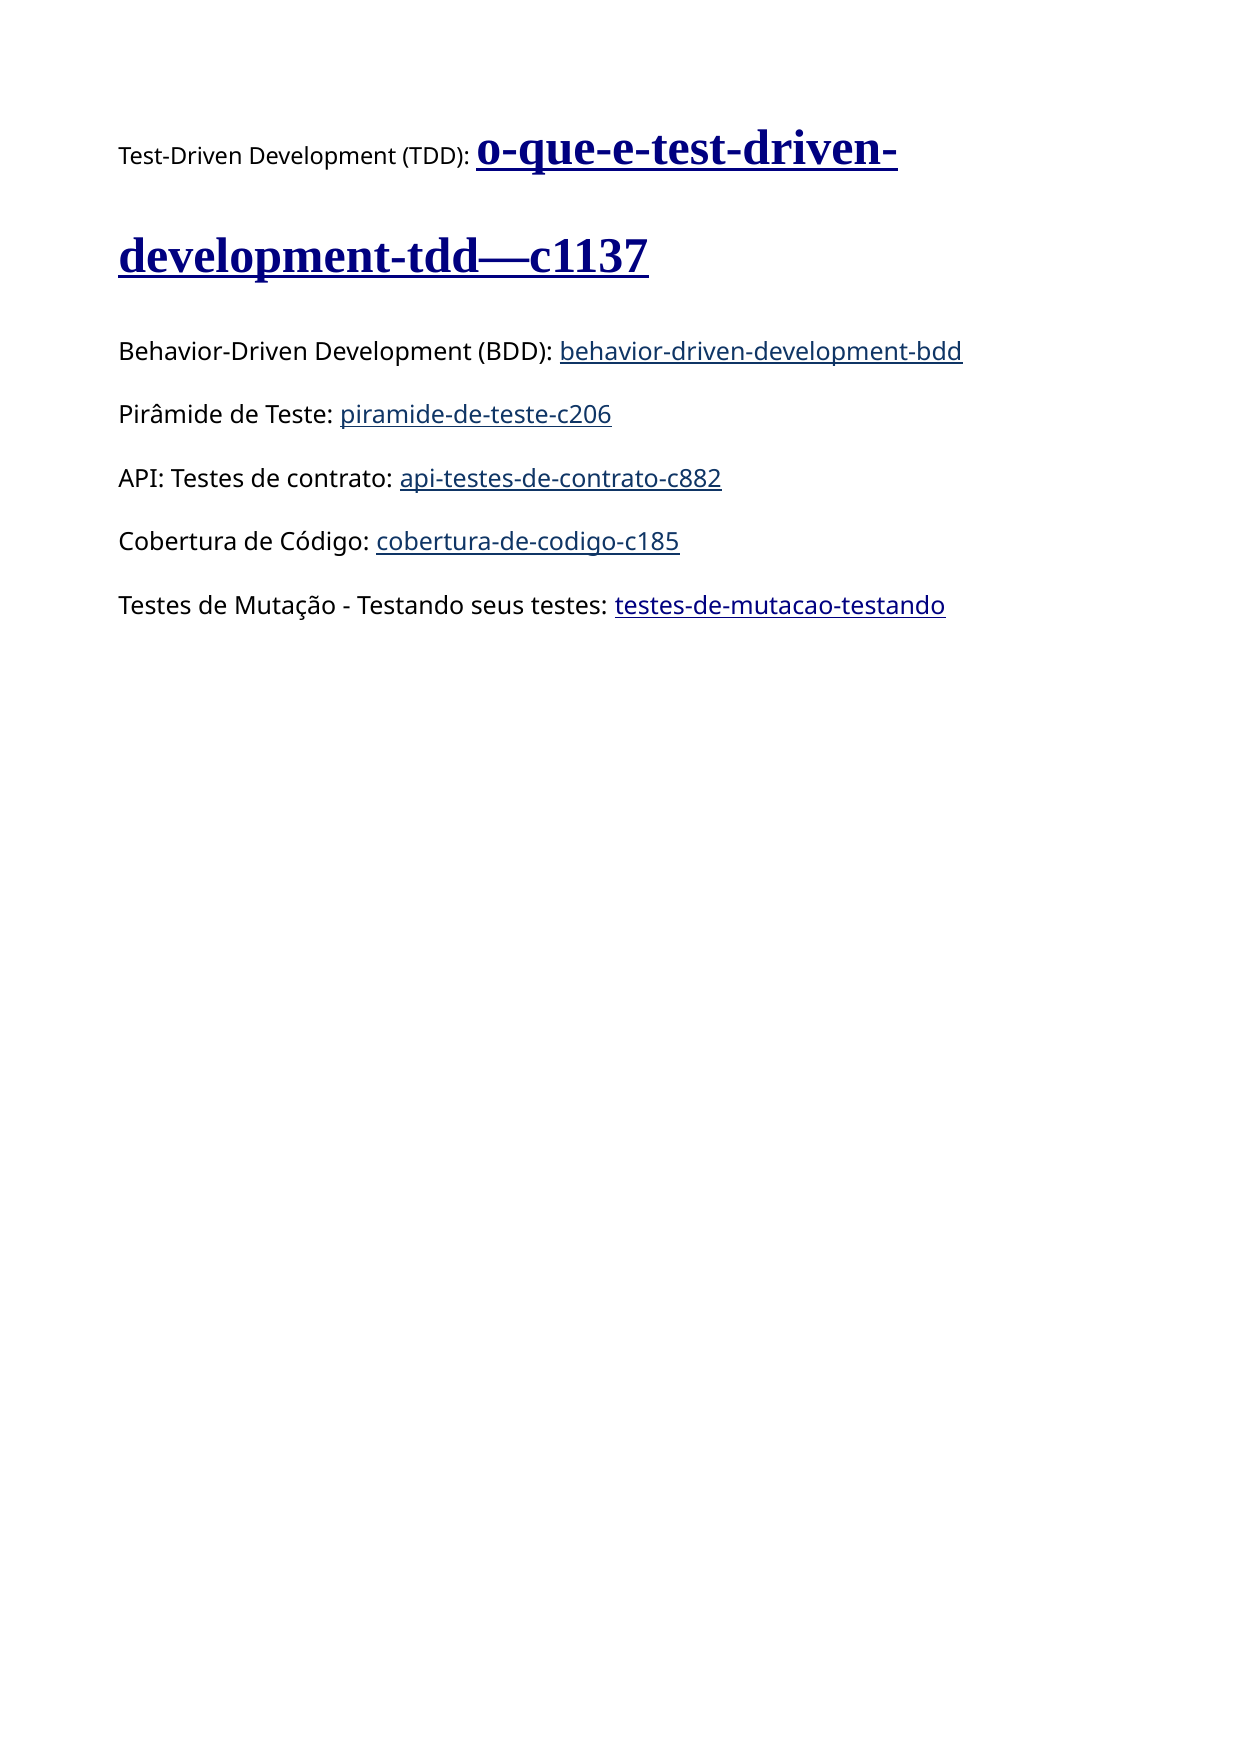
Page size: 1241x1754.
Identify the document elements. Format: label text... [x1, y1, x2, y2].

subtitle Testes de Mutação - Testando seus testes: testes-de-mutacao-testando [118, 588, 1122, 622]
subtitle Pirâmide de Teste: piramide-de-teste-c206 [118, 397, 1122, 431]
subtitle Cobertura de Código: cobertura-de-codigo-c185 [118, 524, 1122, 558]
subtitle Behavior-Driven Development (BDD): behavior-driven-development-bdd [118, 333, 1122, 367]
subtitle API: Testes de contrato: api-testes-de-contrato-c882 [118, 460, 1122, 494]
subtitle Test-Driven Development (TDD): o-que-e-test-driven-development-tdd—c1137 [118, 118, 1122, 283]
